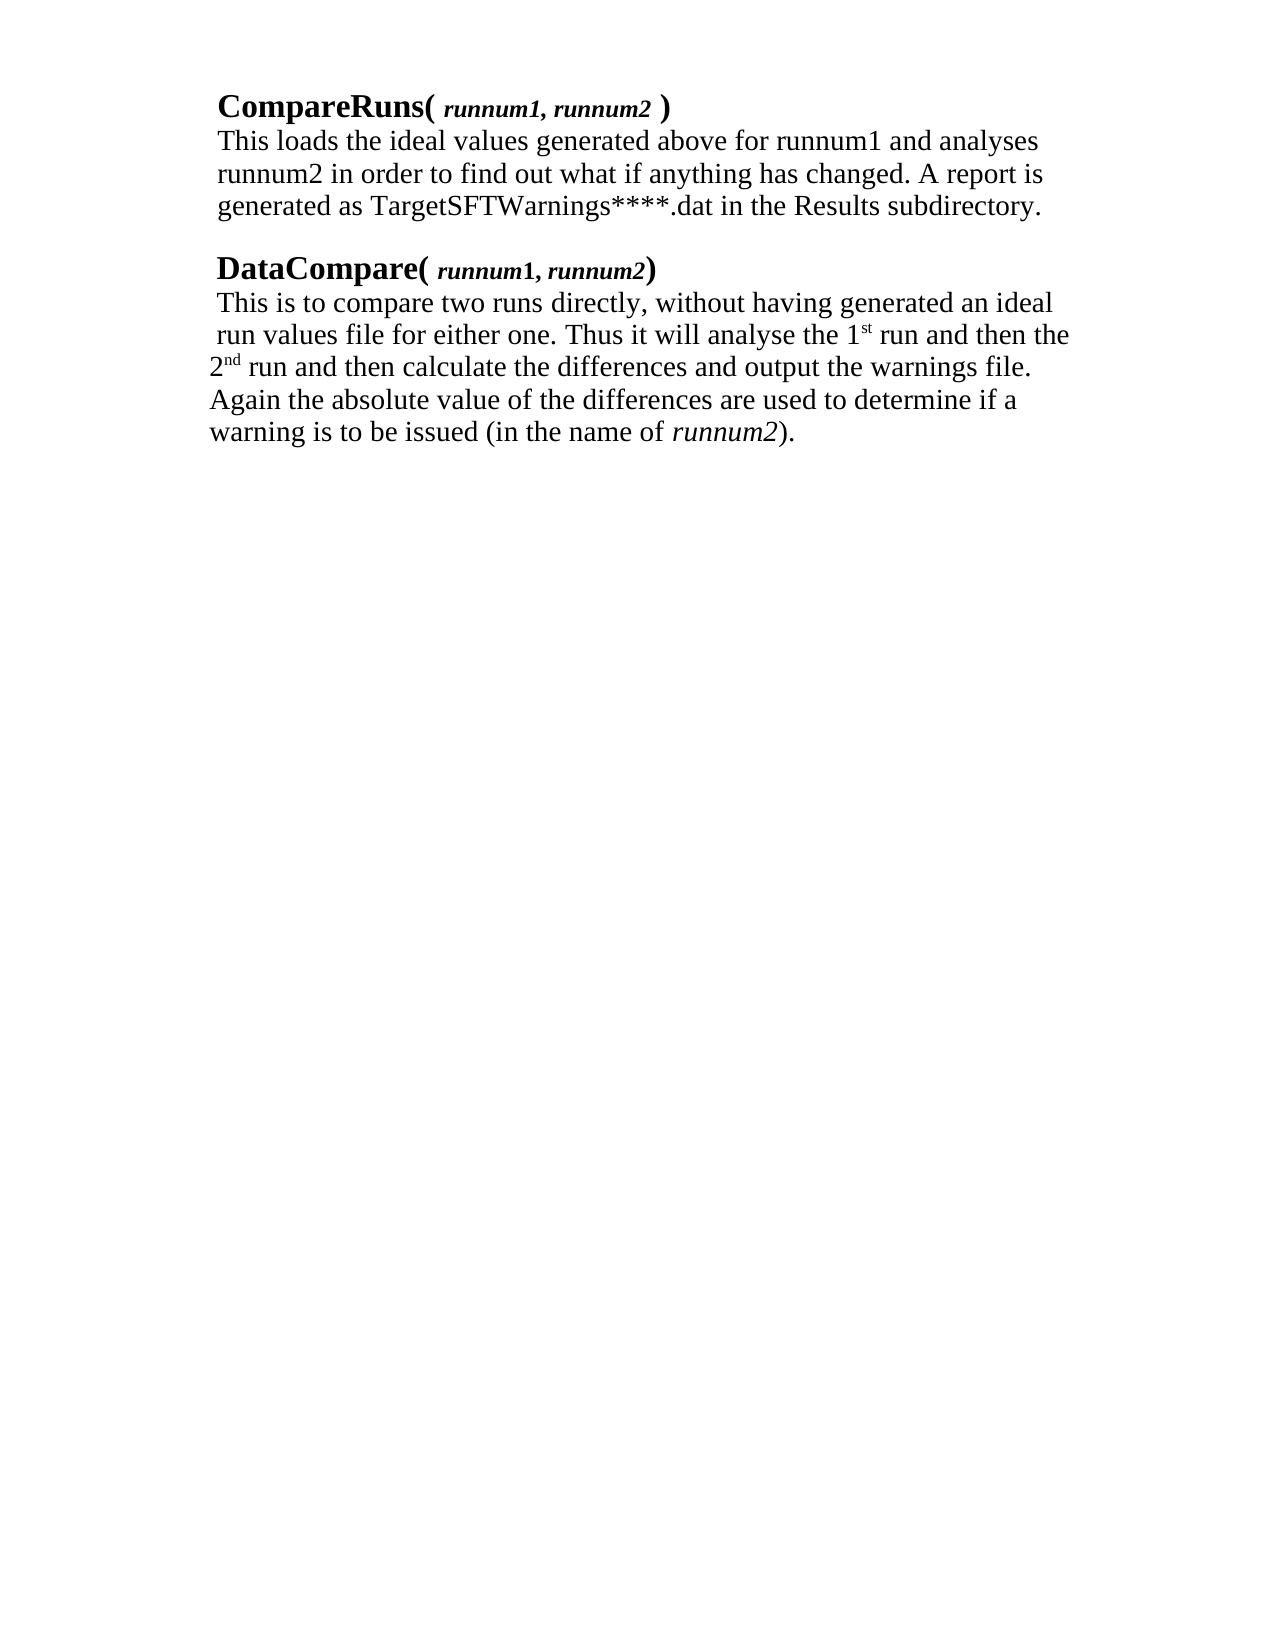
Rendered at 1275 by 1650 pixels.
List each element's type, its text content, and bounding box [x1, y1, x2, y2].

text This is to compare two runs directly, without having generated an ideal [187, 286, 1087, 318]
text Again the absolute value of the differences are used to determine if a [187, 383, 1087, 415]
text DataCompare( runnum1, runnum2) [187, 249, 1087, 286]
text warning is to be issued (in the name of runnum2). [187, 415, 1087, 448]
list This loads the ideal values generated above for runnum1 and analyses runnum2 in order to find out what if anything has changed. A report is generated as TargetSFTWarnings****.dat in the Results subdirectory. [187, 125, 1087, 222]
text 2nd run and then calculate the differences and output the warnings file. [187, 351, 1087, 383]
list CompareRuns( runnum1, runnum2 ) [187, 88, 1087, 125]
text run values file for either one. Thus it will analyse the 1st run and then the [187, 318, 1087, 351]
